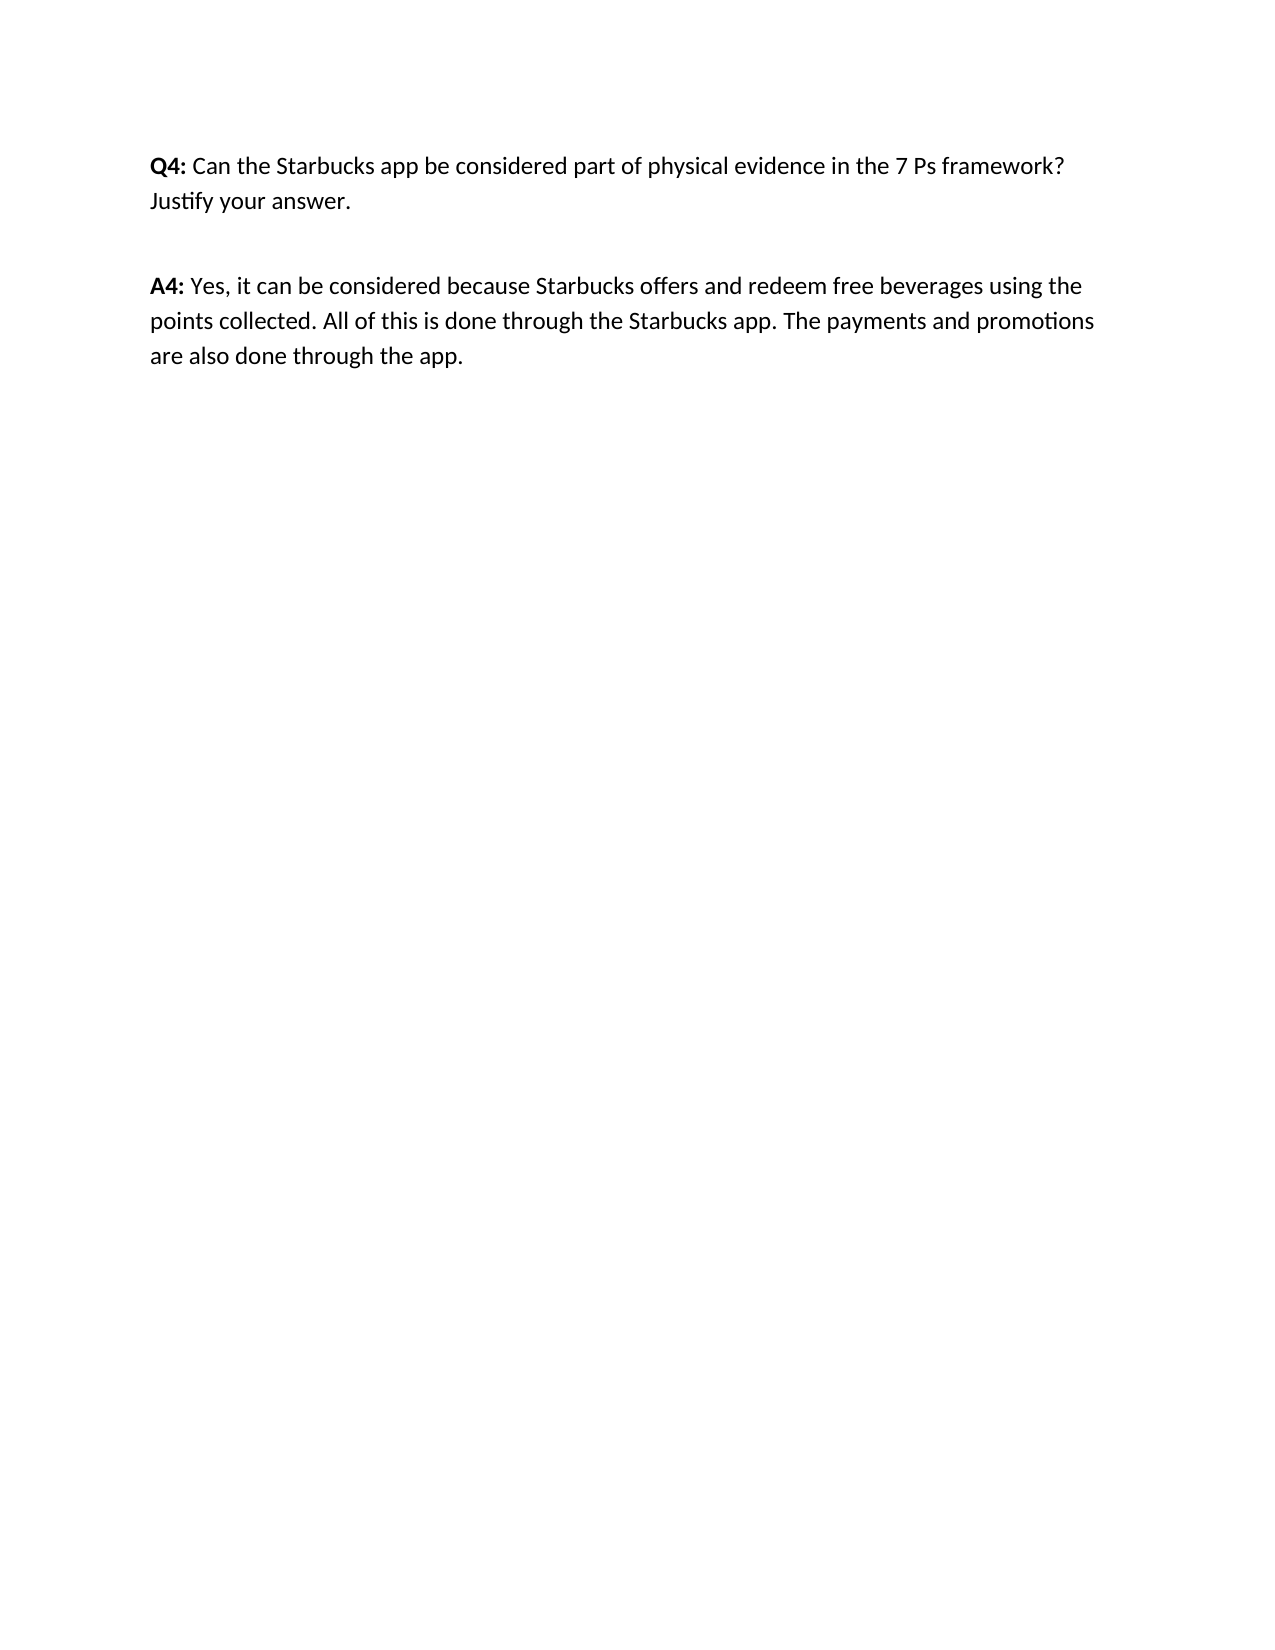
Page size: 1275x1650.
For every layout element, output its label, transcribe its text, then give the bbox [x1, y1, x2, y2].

text Q4: Can the Starbucks app be considered part of physical evidence in the 7 Ps framework? Justify your answer. [150, 150, 1125, 216]
text A4: Yes, it can be considered because Starbucks offers and redeem free beverages using the points collected. All of this is done through the Starbucks app. The payments and promotions are also done through the app. [150, 270, 1125, 371]
